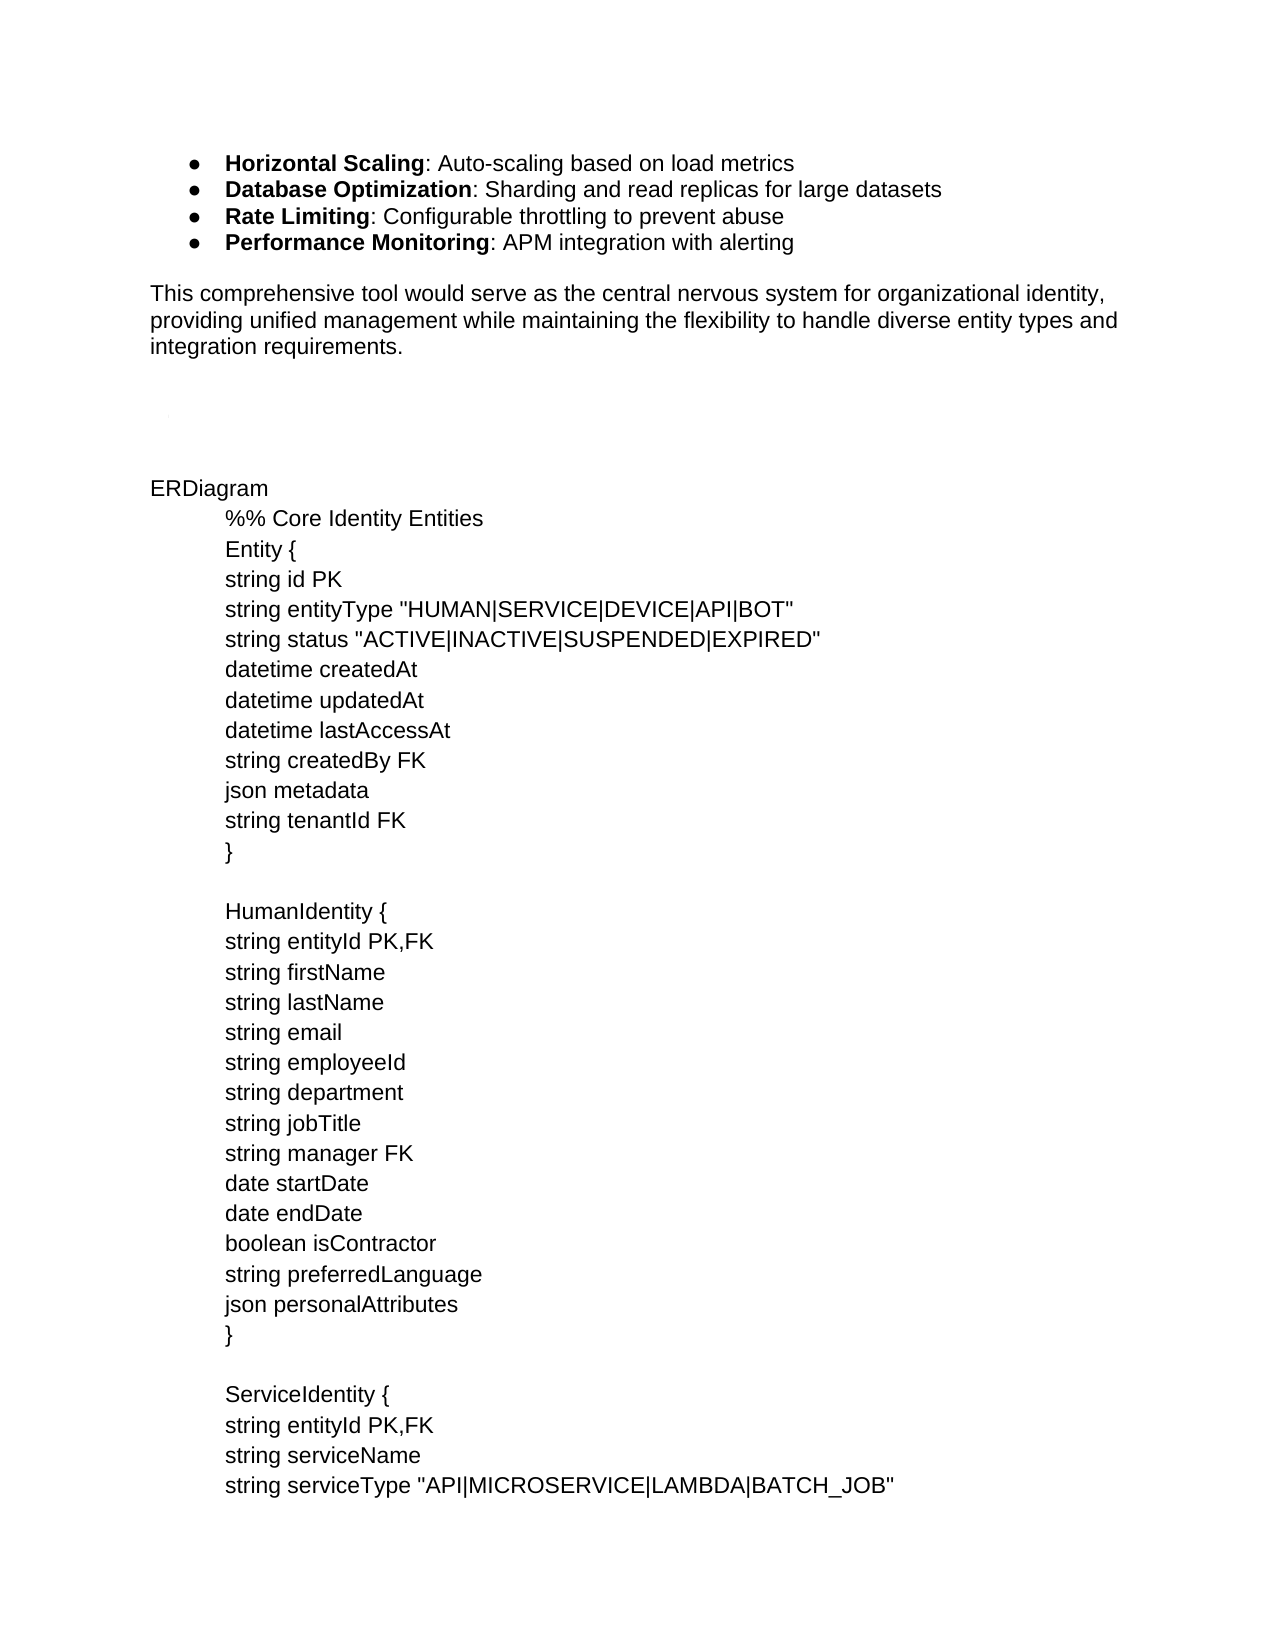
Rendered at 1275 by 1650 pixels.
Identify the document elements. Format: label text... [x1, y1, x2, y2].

text json metadata [150, 777, 1125, 803]
text string entityId PK,FK [150, 928, 1125, 954]
text string id PK [150, 566, 1125, 592]
text string tenantId FK [150, 807, 1125, 834]
text json personalAttributes [150, 1291, 1125, 1317]
text ServiceIdentity { [150, 1381, 1125, 1408]
text datetime updatedAt [150, 687, 1125, 713]
list Rate Limiting: Configurable throttling to prevent abuse [187, 203, 1125, 229]
text string firstName [150, 958, 1125, 985]
text string email [150, 1019, 1125, 1045]
list Horizontal Scaling: Auto-scaling based on load metrics [187, 150, 1125, 176]
text string serviceName [150, 1442, 1125, 1468]
list Performance Monitoring: APM integration with alerting [187, 229, 1125, 255]
text date startDate [150, 1170, 1125, 1196]
text string preferredLanguage [150, 1261, 1125, 1287]
text string serviceType "API|MICROSERVICE|LAMBDA|BATCH_JOB" [150, 1472, 1125, 1498]
text date endDate [150, 1200, 1125, 1226]
text datetime createdAt [150, 656, 1125, 683]
text boolean isContractor [150, 1230, 1125, 1257]
text HumanIdentity { [150, 898, 1125, 924]
text Entity { [150, 536, 1125, 562]
text This comprehensive tool would serve as the central nervous system for organizational identity, providing unified management while maintaining the flexibility to handle diverse entity types and integration requirements. [150, 280, 1125, 359]
text } [150, 838, 1125, 864]
text string employeeId [150, 1049, 1125, 1075]
text string jobTitle [150, 1109, 1125, 1136]
text datetime lastAccessAt [150, 717, 1125, 743]
text string createdBy FK [150, 747, 1125, 773]
list Database Optimization: Sharding and read replicas for large datasets [187, 176, 1125, 203]
text string entityId PK,FK [150, 1412, 1125, 1438]
text string entityType "HUMAN|SERVICE|DEVICE|API|BOT" [150, 596, 1125, 622]
text } [150, 1321, 1125, 1347]
text string status "ACTIVE|INACTIVE|SUSPENDED|EXPIRED" [150, 626, 1125, 652]
text string lastName [150, 989, 1125, 1015]
text ERDiagram [150, 475, 1125, 501]
text %% Core Identity Entities [150, 505, 1125, 532]
text string department [150, 1079, 1125, 1106]
text string manager FK [150, 1140, 1125, 1166]
